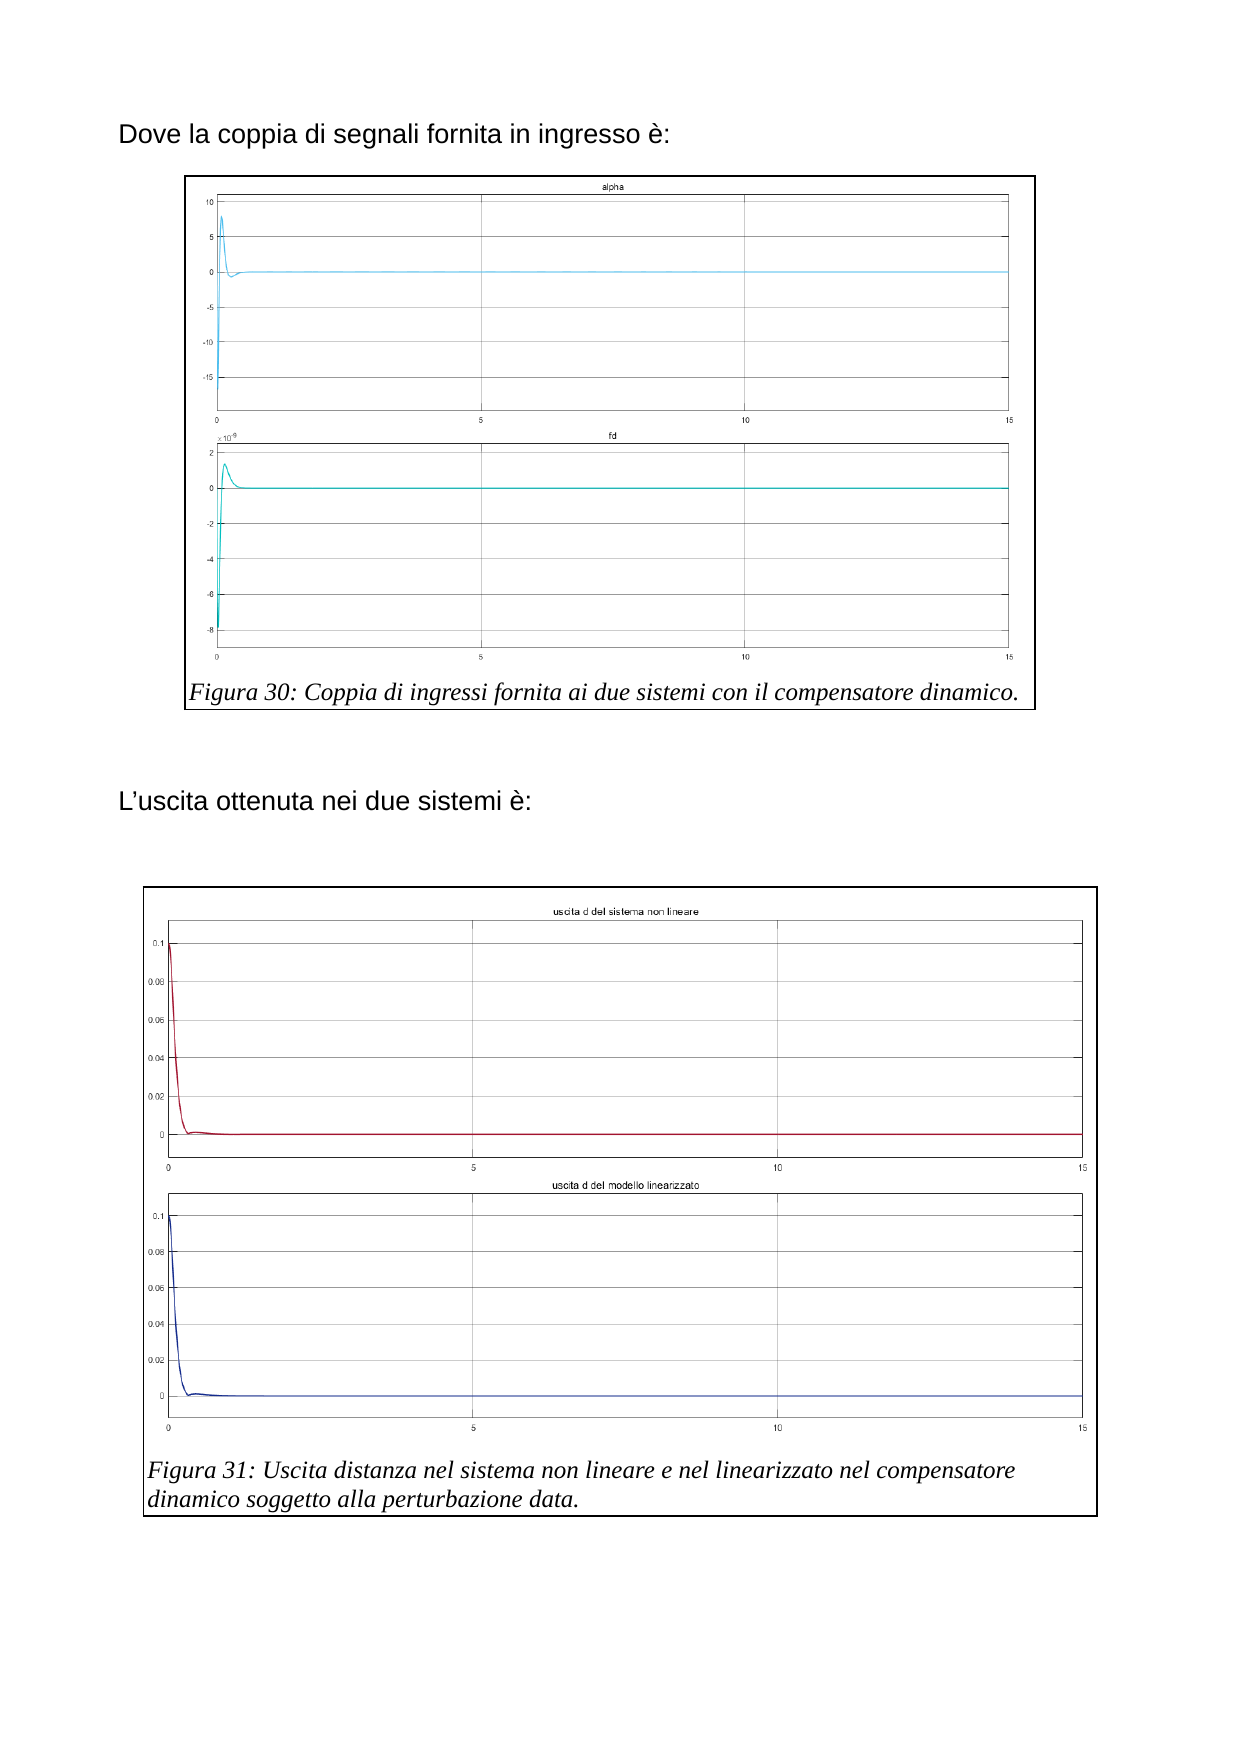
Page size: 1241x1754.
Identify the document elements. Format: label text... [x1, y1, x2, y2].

text L’uscita ottenuta nei due sistemi è: [118, 785, 1122, 816]
picture [201, 179, 1019, 677]
picture [147, 903, 1094, 1450]
text Figura 30: Coppia di ingressi fornita ai due sistemi con il compensatore dinamico. [189, 192, 1031, 706]
text Dove la coppia di segnali fornita in ingresso è: [118, 118, 1122, 149]
text Figura 31: Uscita distanza nel sistema non lineare e nel linearizzato nel compensatore dinamico soggetto alla perturbazione data. [147, 1450, 1093, 1513]
